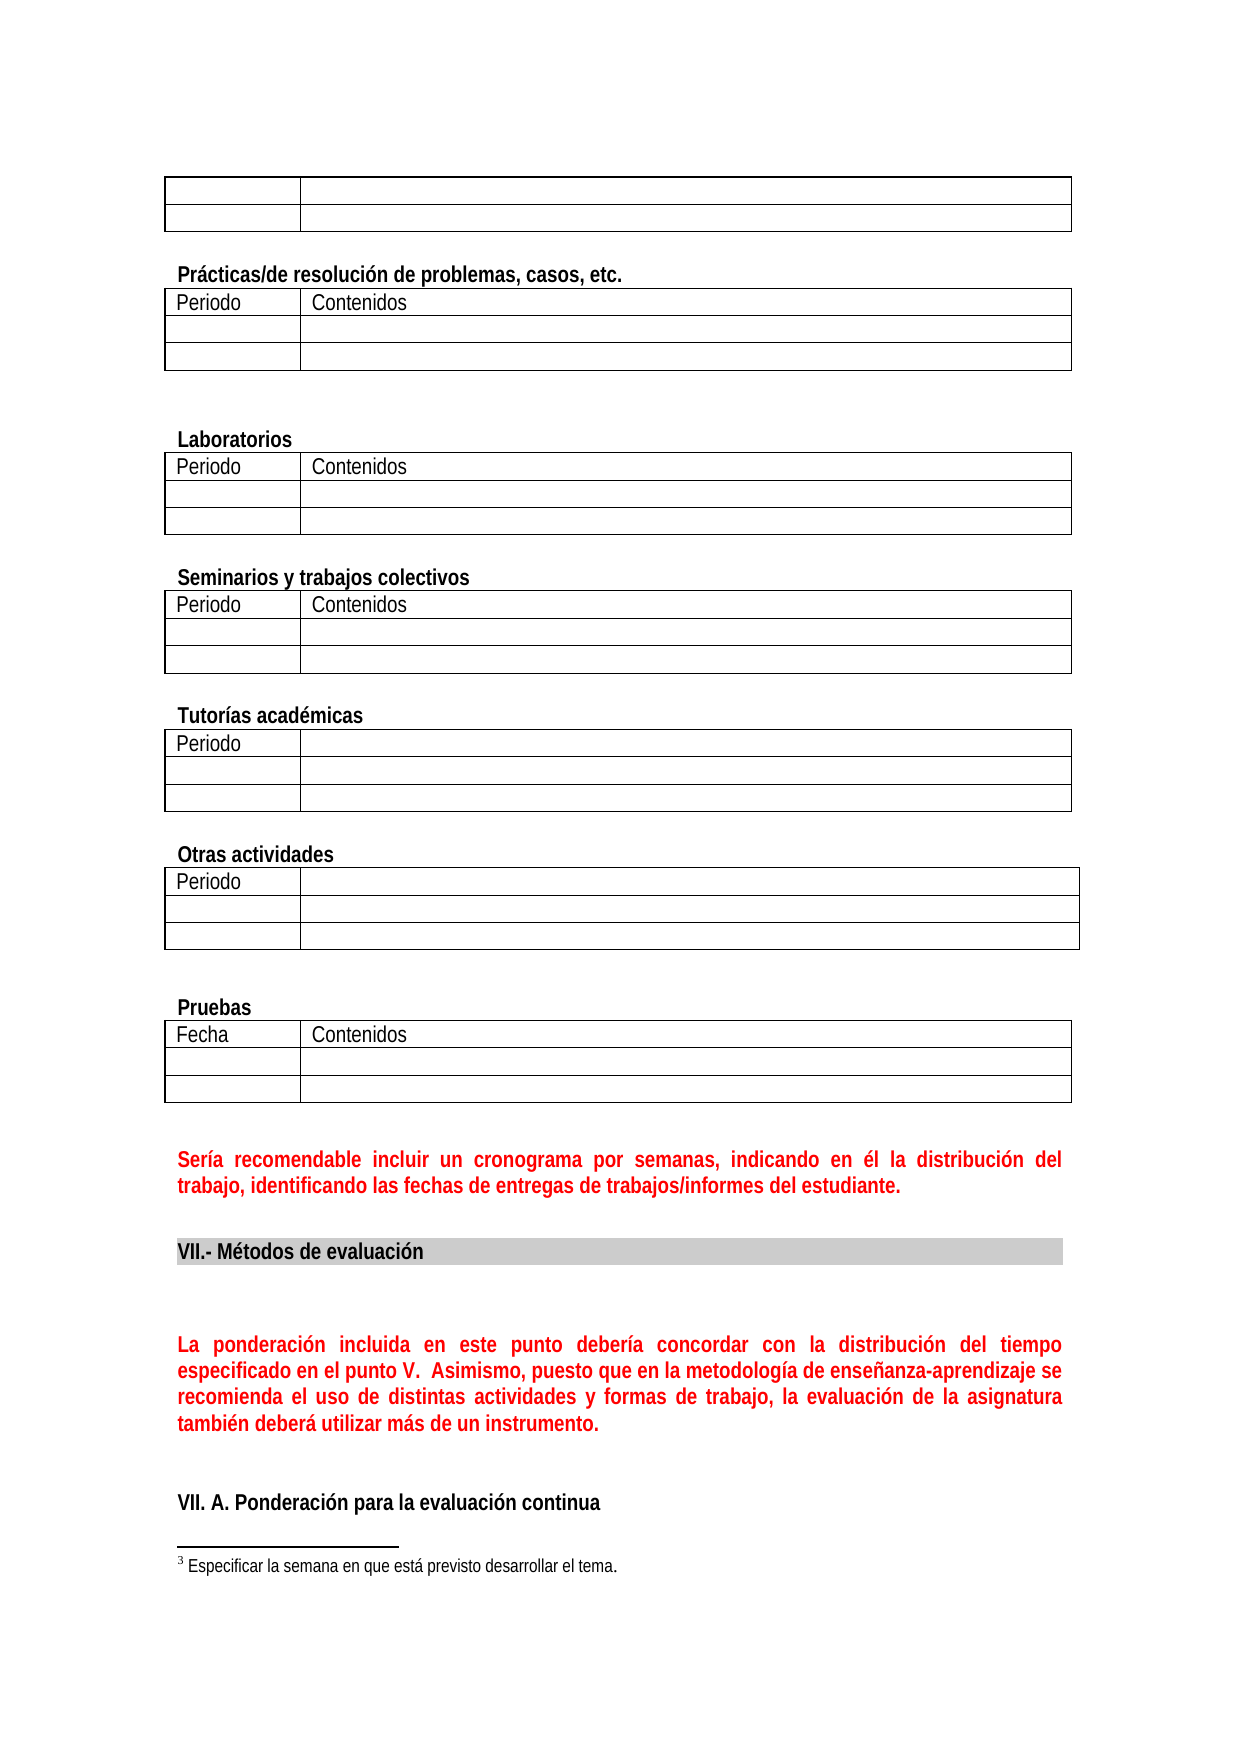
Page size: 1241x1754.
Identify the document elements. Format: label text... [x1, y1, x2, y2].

table_header Periodo [166, 730, 300, 756]
table_cell [166, 178, 300, 204]
table_cell [166, 205, 300, 231]
text Otras actividades [177, 841, 1063, 867]
table_header Contenidos [301, 591, 1071, 618]
table_cell [301, 923, 1079, 949]
table_cell [166, 1076, 300, 1102]
table_header Fecha [166, 1021, 300, 1047]
text Prácticas/de resolución de problemas, casos, etc. [177, 261, 1063, 287]
table_header Periodo [166, 289, 300, 315]
table_cell [166, 646, 300, 673]
table_header Contenidos [301, 453, 1071, 479]
table_cell [301, 757, 1071, 783]
table_header [301, 730, 1071, 756]
text La ponderación incluida en este punto debería concordar con la distribución del tiempo especificado en el punto V. Asimismo, puesto que en la metodología de enseñanza-aprendizaje se recomienda el uso de distintas actividades y formas de trabajo, la evaluación de la asignatura también deberá utilizar más de un instrumento. [177, 1331, 1063, 1436]
table_cell [301, 481, 1071, 507]
table_cell [301, 205, 1071, 231]
table_cell [301, 178, 1071, 204]
text Sería recomendable incluir un cronograma por semanas, indicando en él la distribución del trabajo, identificando las fechas de entregas de trabajos/informes del estudiante. [177, 1146, 1063, 1199]
table_cell [301, 619, 1071, 645]
table_cell [301, 508, 1071, 534]
table_cell [166, 896, 300, 922]
table_cell [166, 619, 300, 645]
table_cell [166, 508, 300, 534]
table_header Periodo [166, 868, 300, 894]
table_cell [301, 646, 1071, 673]
text VII.- Métodos de evaluación [177, 1238, 1063, 1265]
table_header Periodo [166, 591, 300, 618]
table_cell [166, 343, 300, 369]
table_header [301, 868, 1079, 894]
table_header Contenidos [301, 1021, 1071, 1047]
table_header Periodo [166, 453, 300, 479]
table_cell [301, 1048, 1071, 1074]
table_cell [301, 316, 1071, 342]
text VII. A. Ponderación para la evaluación continua [177, 1489, 1063, 1515]
table_cell [166, 481, 300, 507]
table_cell [166, 316, 300, 342]
table_header Contenidos [301, 289, 1071, 315]
table_cell [301, 785, 1071, 811]
table_cell [301, 896, 1079, 922]
table_cell [166, 757, 300, 783]
table_cell [166, 923, 300, 949]
text Tutorías académicas [177, 702, 1063, 729]
text Pruebas [177, 993, 1063, 1020]
table_cell [166, 785, 300, 811]
text Seminarios y trabajos colectivos [177, 564, 1063, 590]
table_cell [301, 1076, 1071, 1102]
table_cell [166, 1048, 300, 1074]
text Laboratorios [177, 426, 1063, 452]
table_cell [301, 343, 1071, 369]
